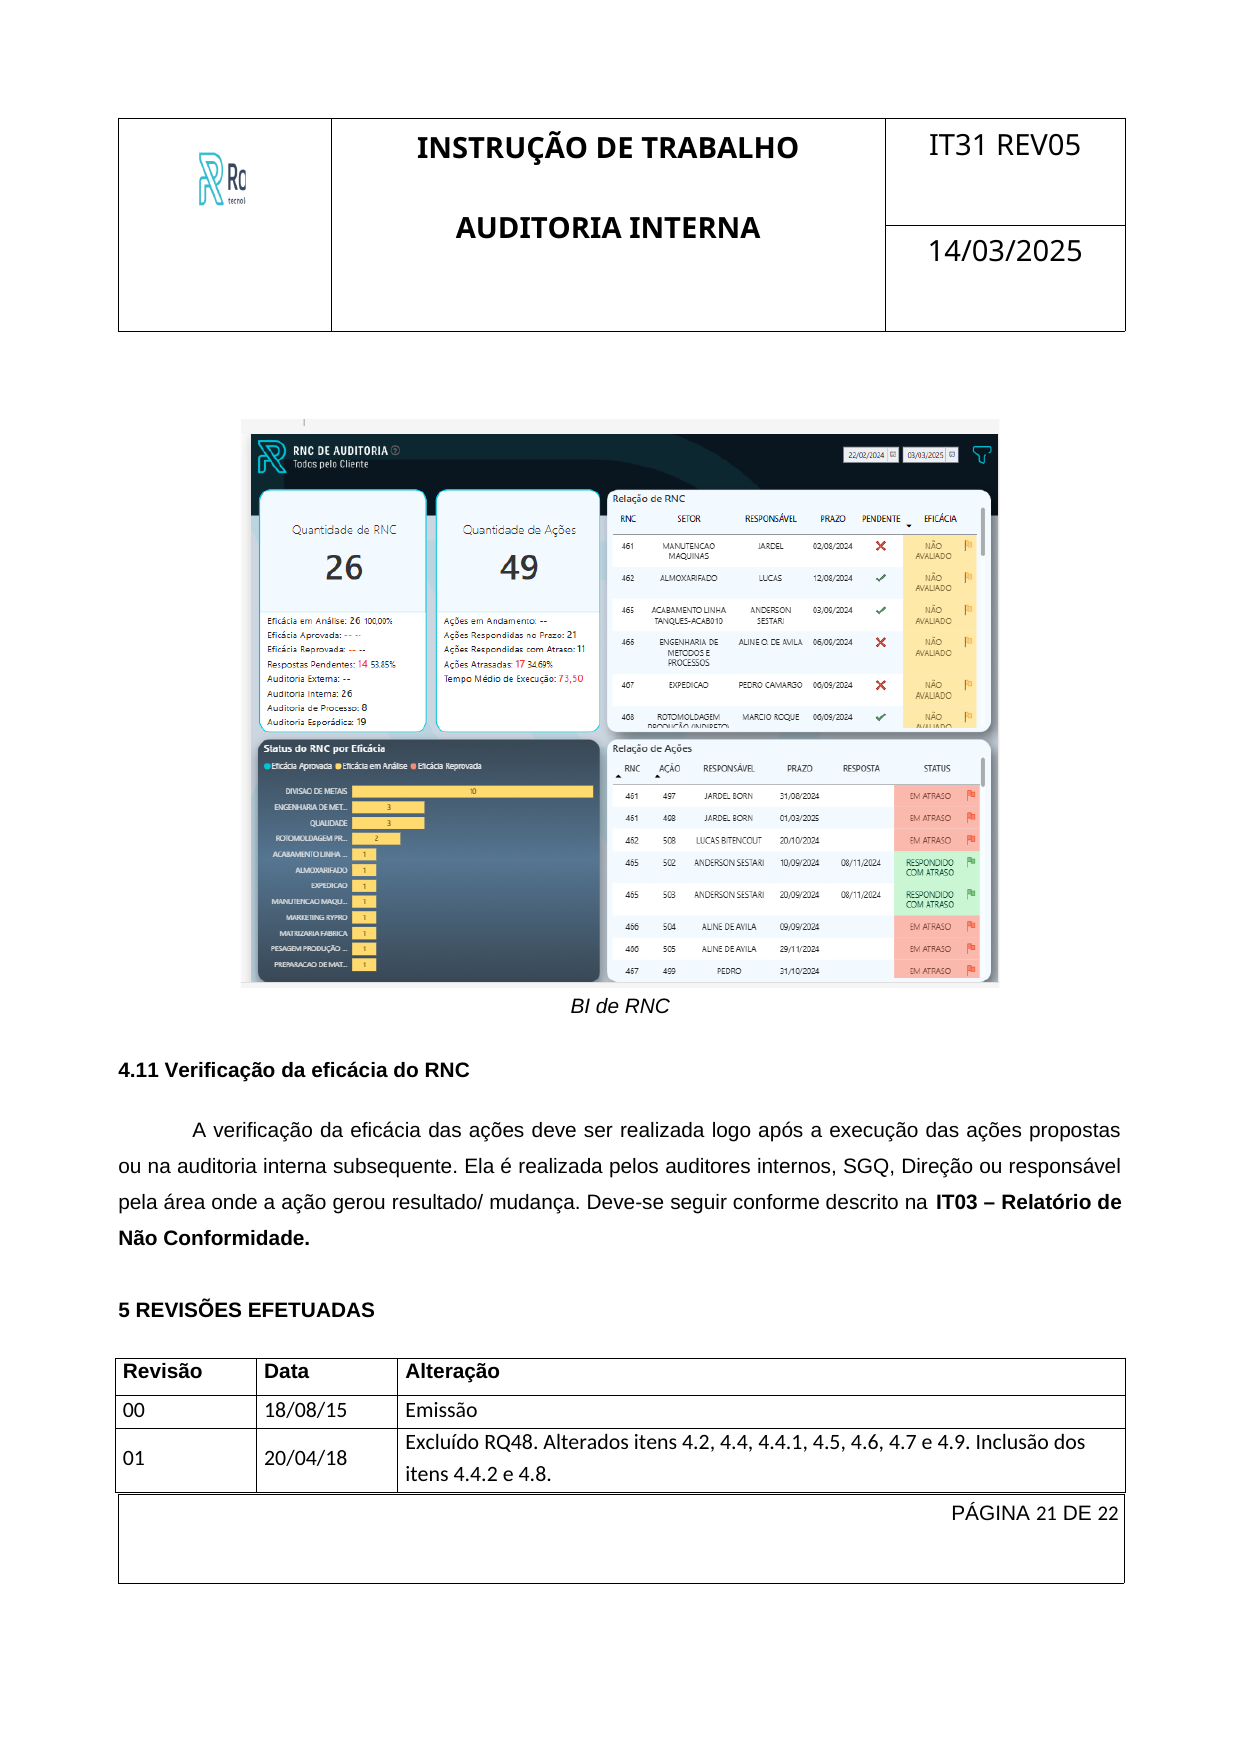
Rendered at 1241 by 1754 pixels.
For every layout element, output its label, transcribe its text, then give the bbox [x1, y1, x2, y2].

table_cell Emissão [398, 1396, 1125, 1427]
table_cell 01 [116, 1429, 256, 1492]
text BI de RNC [118, 993, 1122, 1017]
picture [197, 146, 246, 211]
table_cell 20/04/18 [257, 1429, 397, 1492]
subtitle 5 REVISÕES EFETUADAS [118, 1298, 1122, 1322]
table_header Revisão [116, 1359, 256, 1395]
subtitle 4.11 Verificação da eficácia do RNC [118, 1058, 1122, 1082]
table_header Data [257, 1359, 397, 1395]
table_cell Excluído RQ48. Alterados itens 4.2, 4.4, 4.4.1, 4.5, 4.6, 4.7 e 4.9. Inclusão dos itens 4.4.2 e 4.8. [398, 1429, 1125, 1492]
table_header Alteração [398, 1359, 1125, 1395]
table_cell 00 [116, 1396, 256, 1427]
table_cell 18/08/15 [257, 1396, 397, 1427]
picture [240, 419, 1000, 988]
text A verificação da eficácia das ações deve ser realizada logo após a execução das ações propostas ou na auditoria interna subsequente. Ela é realizada pelos auditores internos, SGQ, Direção ou responsável pela área onde a ação gerou resultado/ mudança. Deve-se seguir conforme descrito na IT03 – Relatório de Não Conformidade. [118, 1118, 1122, 1250]
